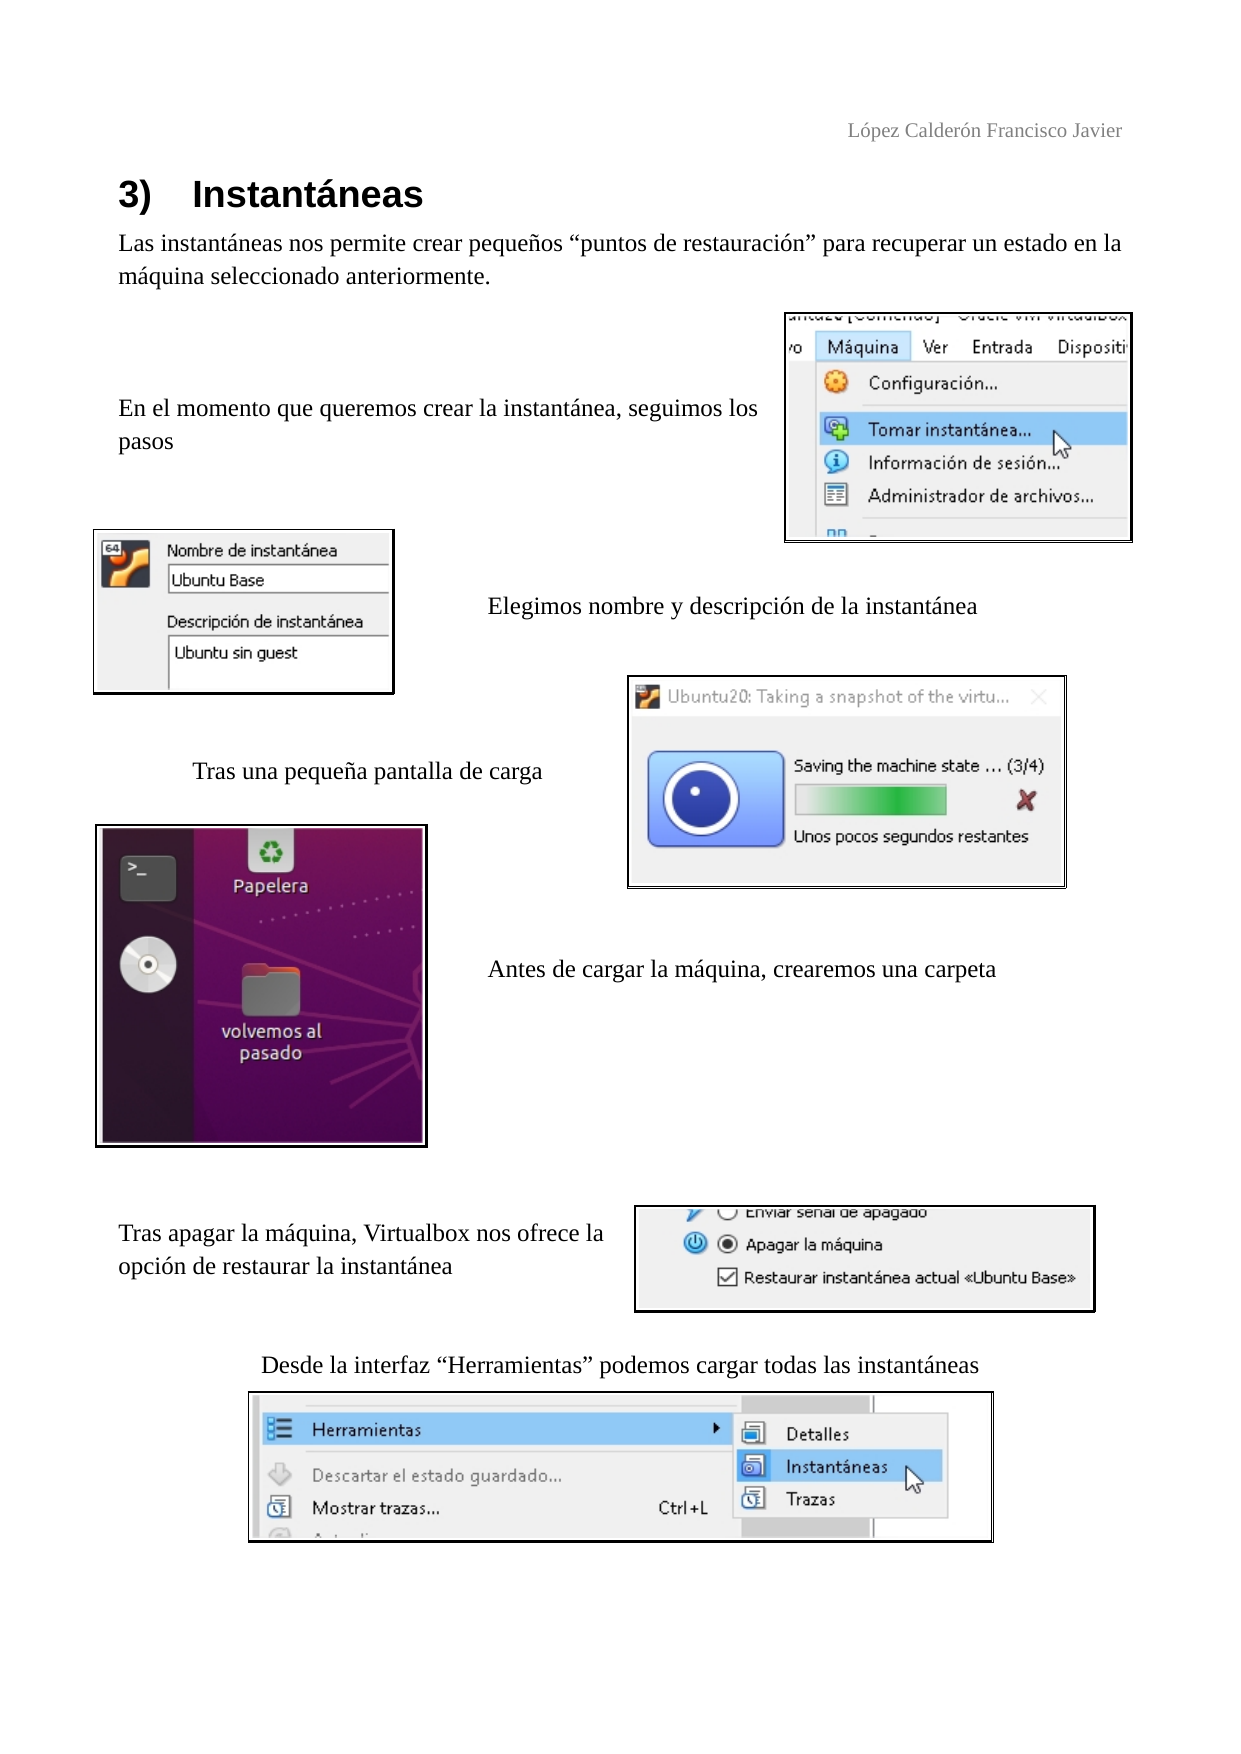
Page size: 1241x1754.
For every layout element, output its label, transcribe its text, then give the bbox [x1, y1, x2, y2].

text [1067, 756, 1122, 785]
text Desde la interfaz “Herramientas” podemos cargar todas las instantáneas [118, 1351, 1122, 1379]
picture [638, 1209, 1091, 1308]
subtitle Instantáneas [118, 172, 1122, 215]
text Las instantáneas nos permite crear pequeños “puntos de restauración” para recuperar un estado en la máquina seleccionado anteriormente. [118, 228, 1122, 289]
text Elegimos nombre y descripción de la instantánea [395, 591, 1122, 620]
text En el momento que queremos crear la instantánea, seguimos los pasos [118, 393, 784, 455]
picture [631, 680, 1062, 883]
picture [788, 316, 1128, 537]
text Tras una pequeña pantalla de carga [118, 756, 627, 785]
text Tras apagar la máquina, Virtualbox nos ofrece la opción de restaurar la instantánea [118, 1218, 634, 1280]
picture [99, 828, 423, 1143]
text Antes de cargar la máquina, crearemos una carpeta [428, 954, 1122, 983]
picture [97, 533, 390, 690]
picture [252, 1395, 988, 1538]
